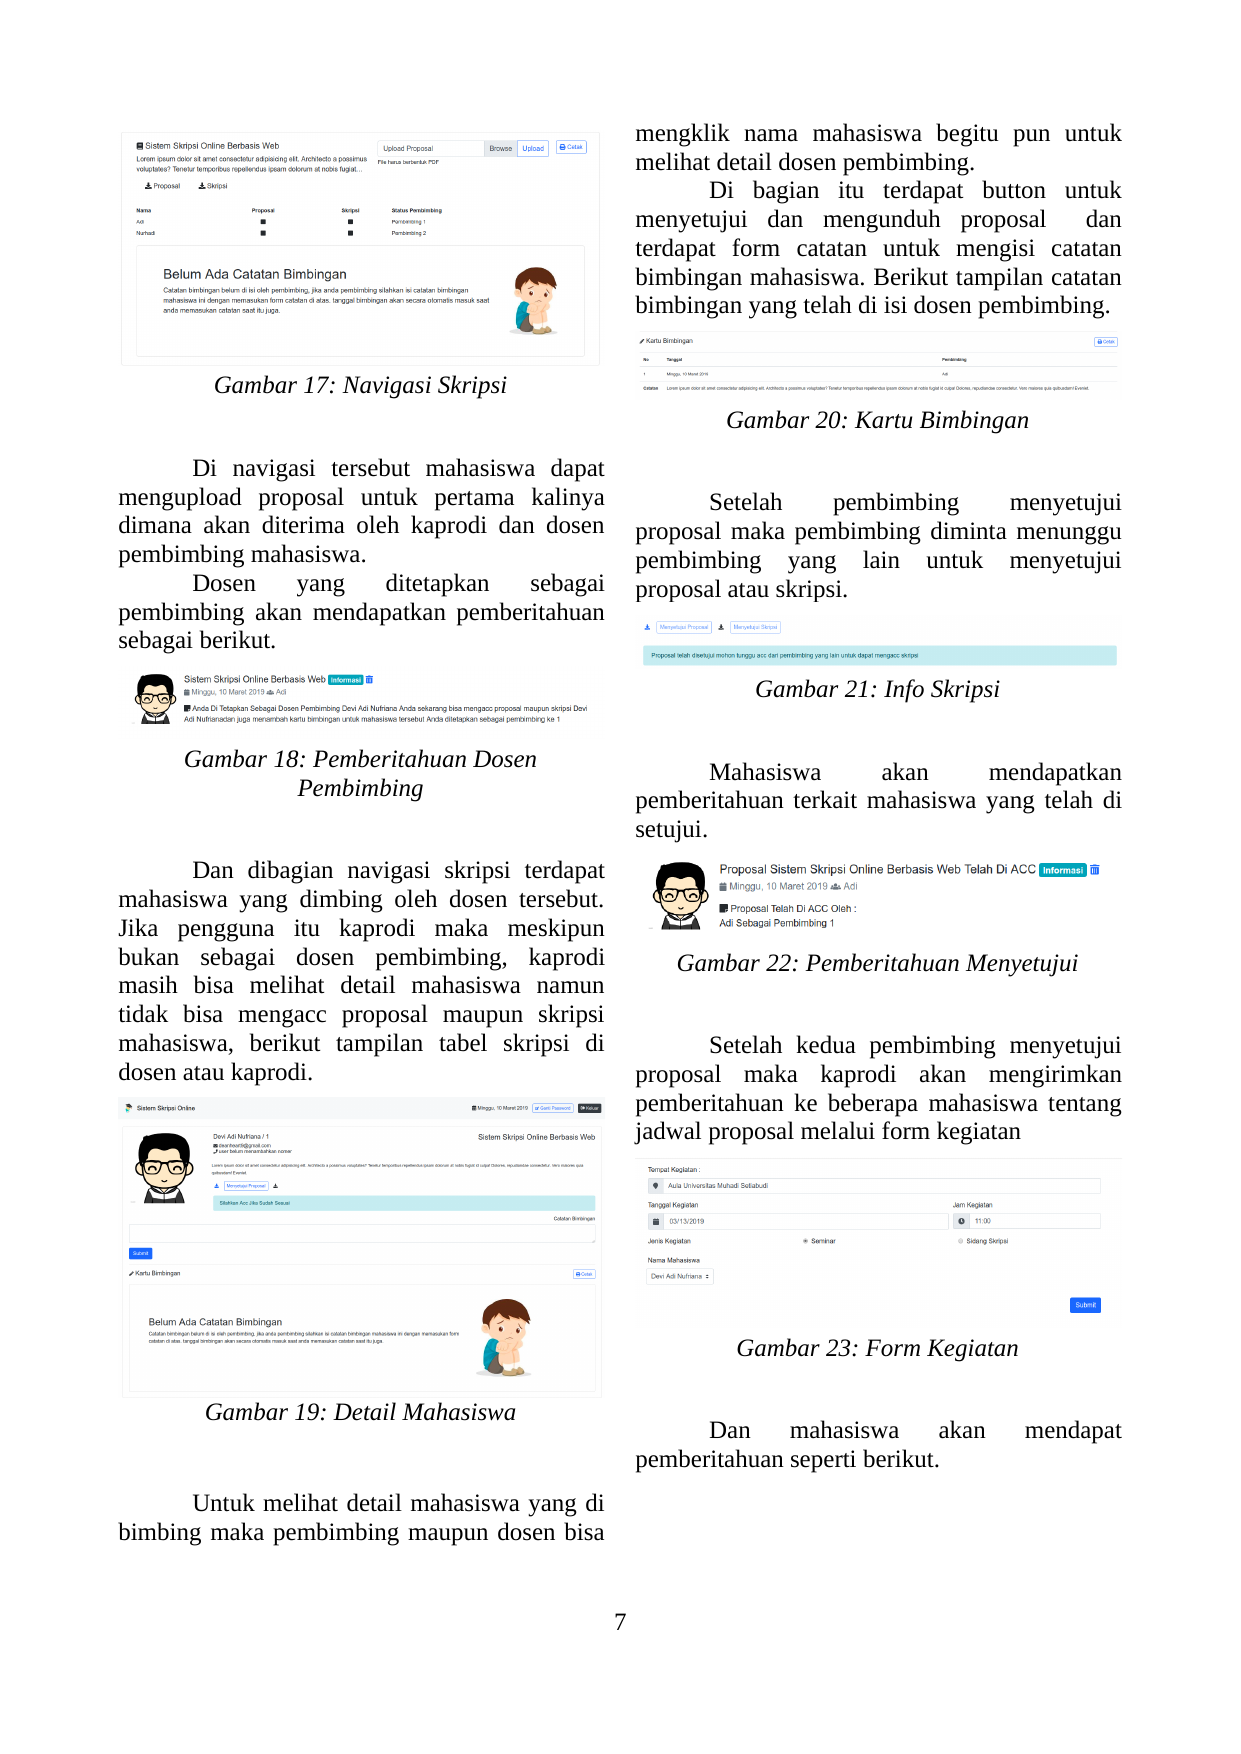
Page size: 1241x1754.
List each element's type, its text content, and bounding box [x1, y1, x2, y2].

picture [118, 130, 605, 366]
text Mahasiswa akan mendapatkan pemberitahuan terkait mahasiswa yang telah di setujui. [635, 757, 1122, 843]
text Untuk melihat detail mahasiswa yang di bimbing maka pembimbing maupun dosen bisa [118, 1488, 605, 1545]
text Dosen yang ditetapkan sebagai pembimbing akan mendapatkan pemberitahuan sebagai berikut. [118, 568, 605, 654]
picture [635, 855, 1123, 943]
text Di navigasi tersebut mahasiswa dapat mengupload proposal untuk pertama kalinya dimana akan diterima oleh kaprodi dan dosen pembimbing mahasiswa. [118, 453, 605, 568]
picture [118, 666, 605, 739]
text Dan dibagian navigasi skripsi terdapat mahasiswa yang dimbing oleh dosen tersebut. Jika pengguna itu kaprodi maka meskipun bukan sebagai dosen pembimbing, kaprodi masih bisa melihat detail mahasiswa namun tidak bisa mengacc proposal maupun skripsi mahasiswa, berikut tampilan tabel skripsi di dosen atau kaprodi. [118, 802, 605, 1086]
text mengklik nama mahasiswa begitu pun untuk melihat detail dosen pembimbing. [635, 118, 1122, 176]
text Gambar 22: Pemberitahuan Menyetujui [635, 943, 1122, 976]
text Di bagian itu terdapat button untuk menyetujui dan mengunduh proposal dan terdapat form catatan untuk mengisi catatan bimbingan mahasiswa. Berikut tampilan catatan bimbingan yang telah di isi dosen pembimbing. [635, 176, 1122, 319]
text Dan mahasiswa akan mendapat pemberitahuan seperti berikut. [635, 1362, 1122, 1473]
text Setelah kedua pembimbing menyetujui proposal maka kaprodi akan mengirimkan pemberitahuan ke beberapa mahasiswa tentang jadwal proposal melalui form kegiatan [635, 1030, 1122, 1145]
text Gambar 20: Kartu Bimbingan [635, 400, 1122, 434]
picture [635, 615, 1123, 669]
text Gambar 19: Detail Mahasiswa [118, 1398, 605, 1426]
text Gambar 18: Pemberitahuan Dosen Pembimbing [118, 739, 605, 802]
picture [118, 1097, 605, 1398]
text Gambar 17: Navigasi Skripsi [118, 366, 605, 399]
picture [635, 331, 1123, 400]
text Gambar 21: Info Skripsi [635, 669, 1122, 703]
text Gambar 23: Form Kegiatan [635, 1328, 1122, 1362]
picture [635, 1157, 1123, 1328]
text [635, 1145, 1122, 1157]
text Setelah pembimbing menyetujui proposal maka pembimbing diminta menunggu pembimbing yang lain untuk menyetujui proposal atau skripsi. [635, 487, 1122, 602]
